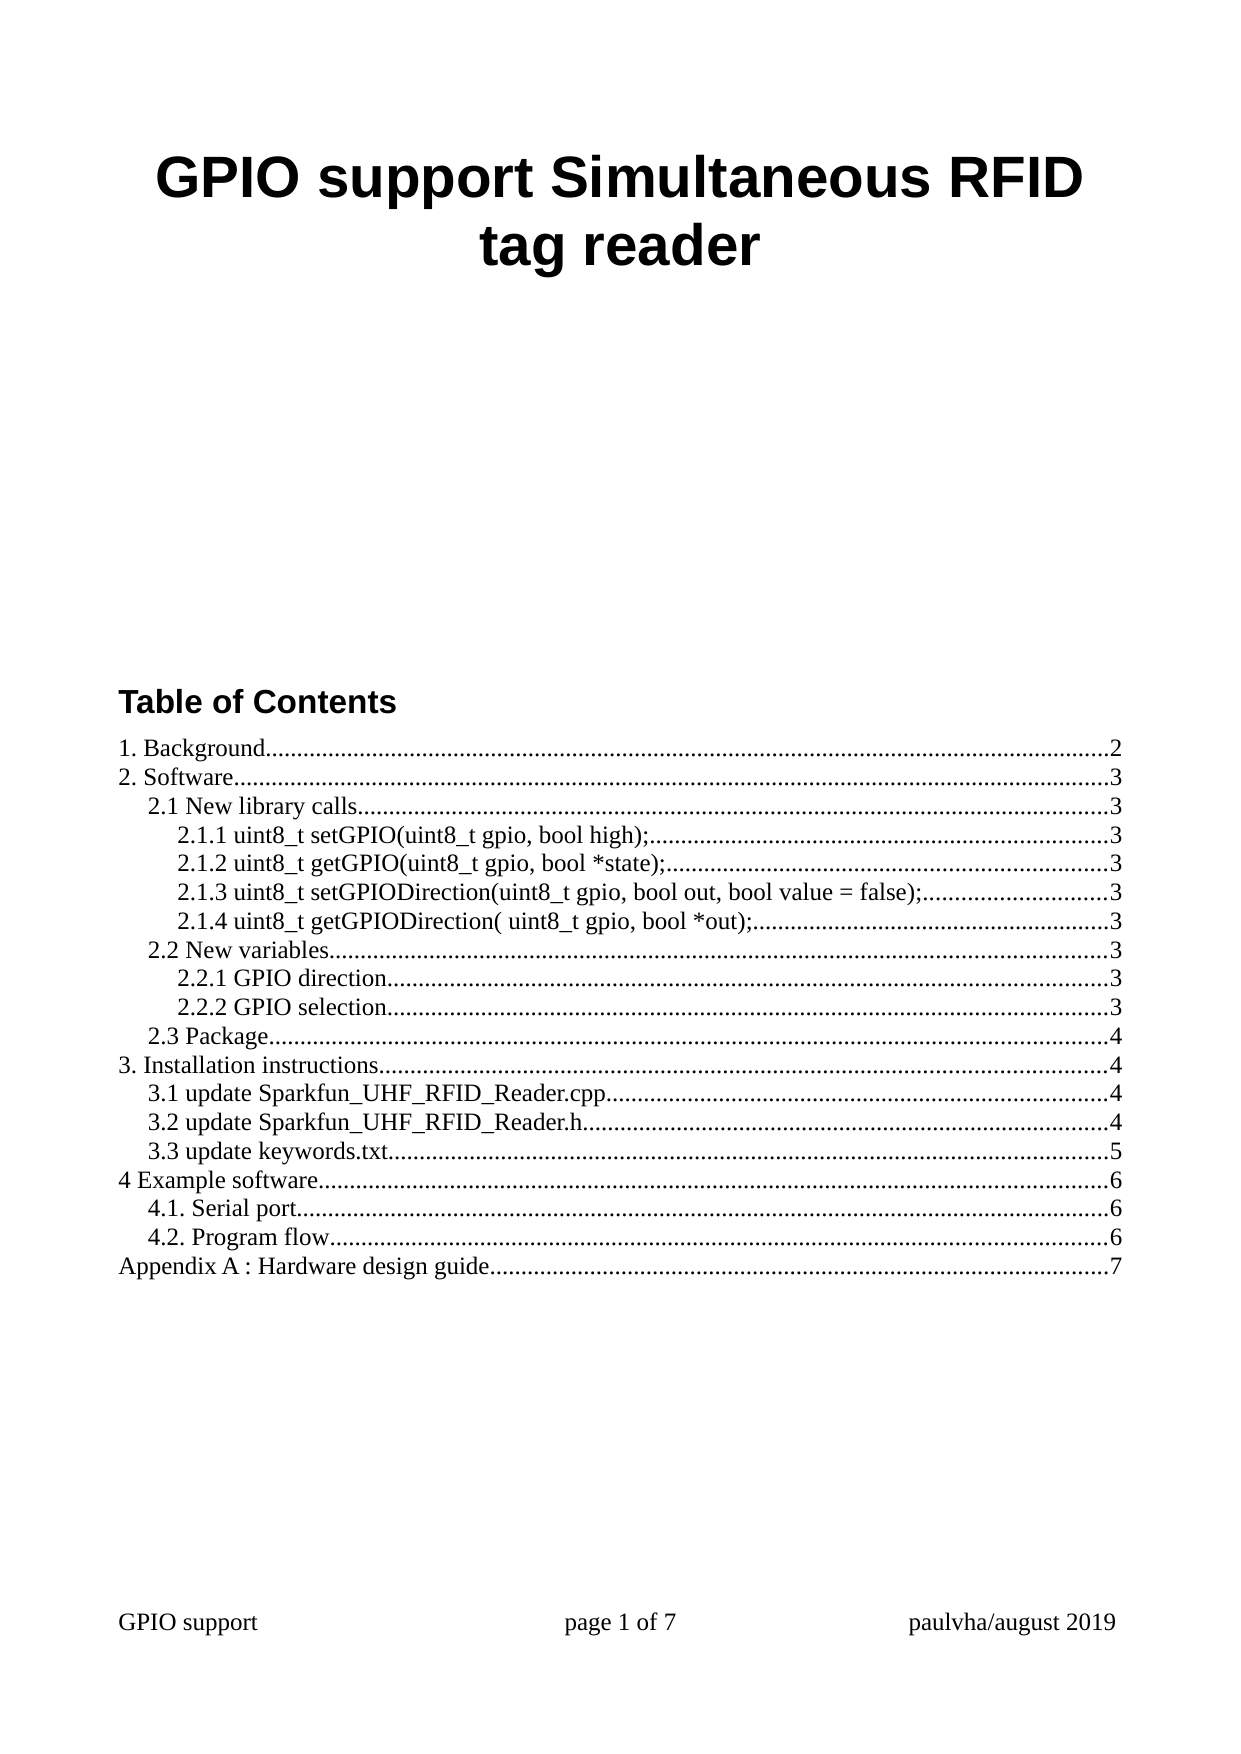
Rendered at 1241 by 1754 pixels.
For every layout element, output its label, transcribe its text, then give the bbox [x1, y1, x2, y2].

text 4.1. Serial port 6 [148, 1193, 1122, 1222]
text 2.1 New library calls 3 [148, 791, 1122, 820]
subtitle Table of Contents [118, 682, 1122, 721]
text 2.2.2 GPIO selection 3 [177, 992, 1122, 1021]
text 2.1.2 uint8_t getGPIO(uint8_t gpio, bool *state); 3 [177, 848, 1122, 877]
text 3.2 update Sparkfun_UHF_RFID_Reader.h 4 [148, 1107, 1122, 1136]
text 3. Installation instructions 4 [118, 1050, 1122, 1078]
text 2.1.3 uint8_t setGPIODirection(uint8_t gpio, bool out, bool value = false); 3 [177, 877, 1122, 906]
text 4 Example software 6 [118, 1165, 1122, 1193]
text 2.2.1 GPIO direction 3 [177, 963, 1122, 992]
text 3.1 update Sparkfun_UHF_RFID_Reader.cpp 4 [148, 1078, 1122, 1107]
text 2. Software 3 [118, 762, 1122, 791]
text 2.1.4 uint8_t getGPIODirection( uint8_t gpio, bool *out); 3 [177, 906, 1122, 935]
text 3.3 update keywords.txt 5 [148, 1136, 1122, 1165]
text 2.1.1 uint8_t setGPIO(uint8_t gpio, bool high); 3 [177, 820, 1122, 848]
text 1. Background 2 [118, 733, 1122, 762]
text Appendix A : Hardware design guide 7 [118, 1251, 1122, 1280]
title GPIO support Simultaneous RFID tag reader [118, 143, 1122, 277]
text 2.2 New variables 3 [148, 935, 1122, 963]
text 2.3 Package 4 [148, 1021, 1122, 1050]
text 4.2. Program flow 6 [148, 1222, 1122, 1251]
